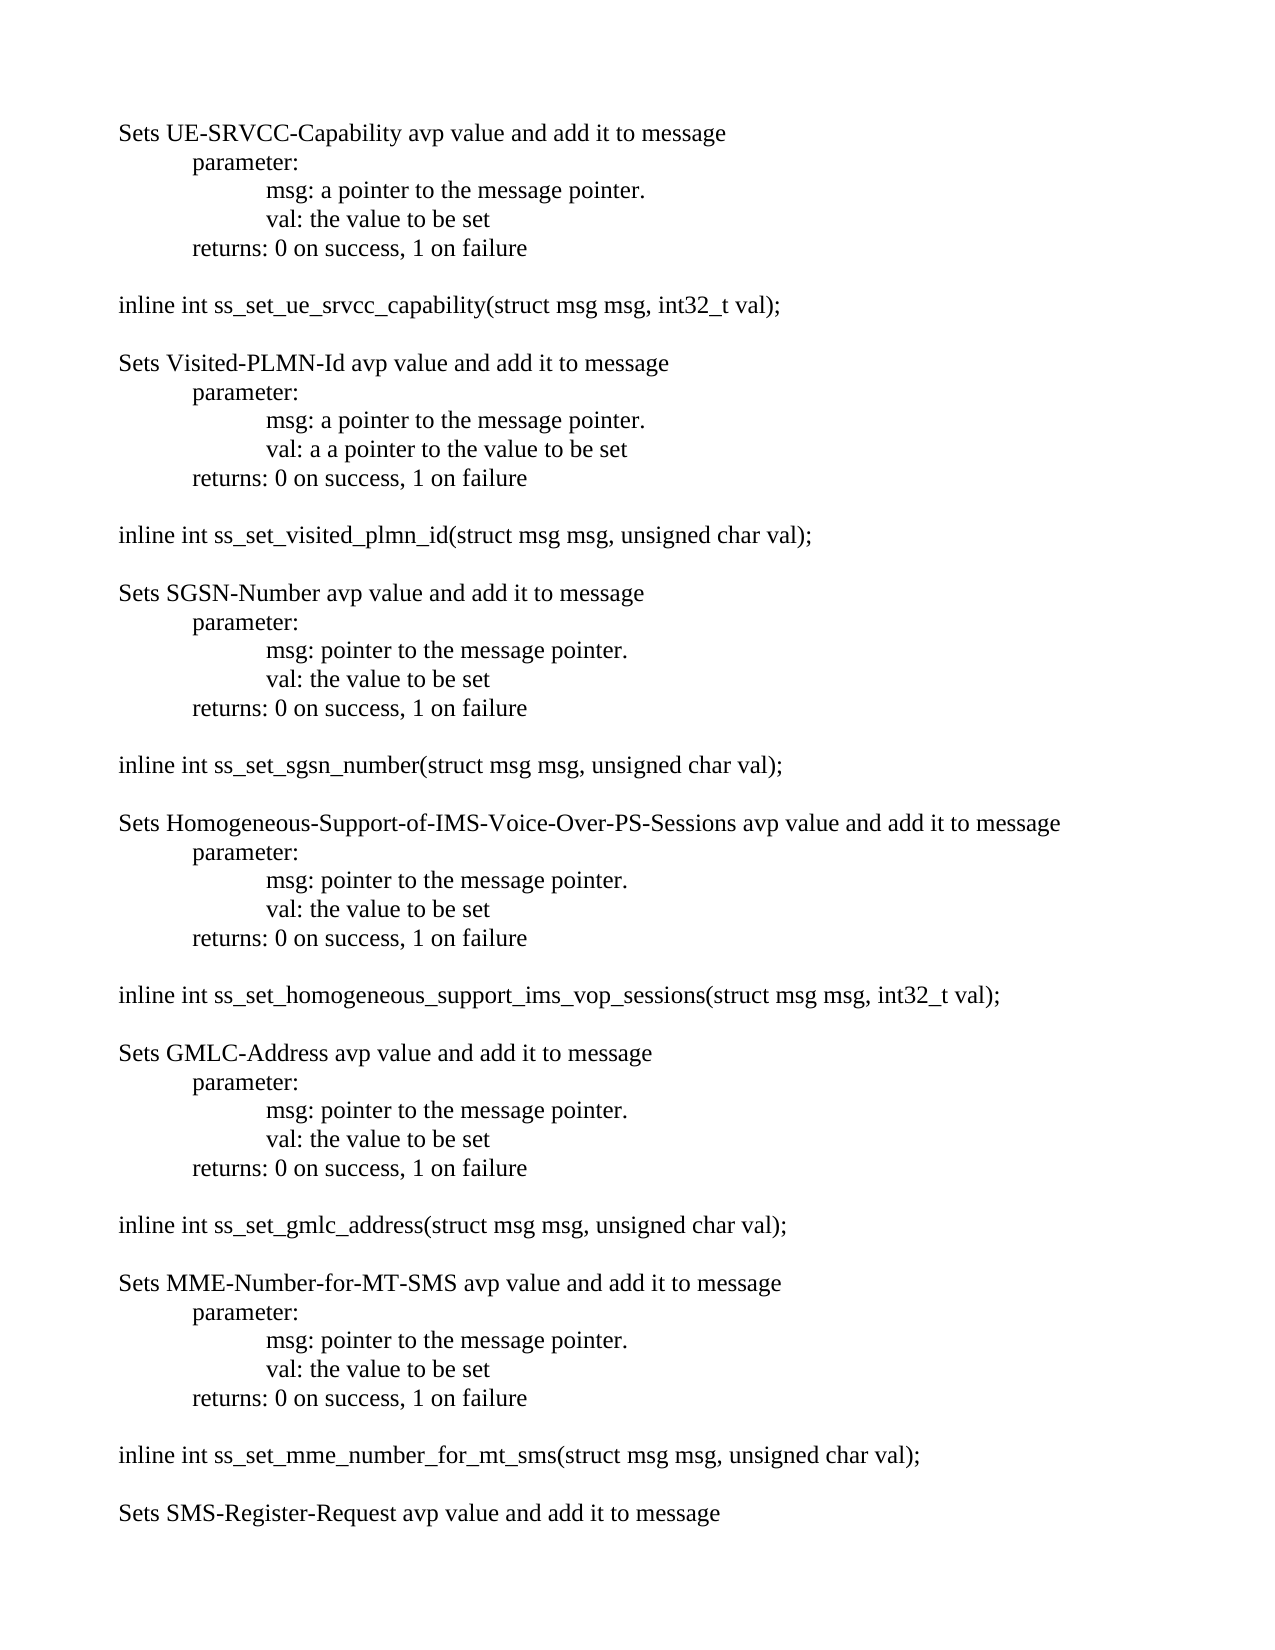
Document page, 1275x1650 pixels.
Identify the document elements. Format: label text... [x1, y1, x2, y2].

text inline int ss_set_sgsn_number(struct msg msg, unsigned char val); [118, 751, 1157, 779]
text val: the value to be set [118, 894, 1157, 923]
text returns: 0 on success, 1 on failure [118, 1383, 1157, 1412]
text inline int ss_set_mme_number_for_mt_sms(struct msg msg, unsigned char val); [118, 1441, 1157, 1469]
text val: a a pointer to the value to be set [118, 434, 1157, 463]
text inline int ss_set_visited_plmn_id(struct msg msg, unsigned char val); [118, 521, 1157, 549]
text msg: pointer to the message pointer. [118, 1096, 1157, 1124]
text inline int ss_set_gmlc_address(struct msg msg, unsigned char val); [118, 1211, 1157, 1239]
text msg: pointer to the message pointer. [118, 636, 1157, 664]
text Sets UE-SRVCC-Capability avp value and add it to message [118, 118, 1157, 147]
text Sets SGSN-Number avp value and add it to message [118, 578, 1157, 607]
text Sets Homogeneous-Support-of-IMS-Voice-Over-PS-Sessions avp value and add it to message [118, 808, 1157, 837]
text returns: 0 on success, 1 on failure [118, 233, 1157, 262]
text Sets MME-Number-for-MT-SMS avp value and add it to message [118, 1268, 1157, 1297]
text parameter: [118, 607, 1157, 636]
text val: the value to be set [118, 1124, 1157, 1153]
text msg: pointer to the message pointer. [118, 866, 1157, 894]
text parameter: [118, 1067, 1157, 1096]
text msg: pointer to the message pointer. [118, 1326, 1157, 1354]
text Sets SMS-Register-Request avp value and add it to message [118, 1498, 1157, 1527]
text msg: a pointer to the message pointer. [118, 176, 1157, 204]
text Sets Visited-PLMN-Id avp value and add it to message [118, 348, 1157, 377]
text parameter: [118, 147, 1157, 176]
text returns: 0 on success, 1 on failure [118, 1153, 1157, 1182]
text returns: 0 on success, 1 on failure [118, 923, 1157, 952]
text val: the value to be set [118, 204, 1157, 233]
text parameter: [118, 1297, 1157, 1326]
text inline int ss_set_ue_srvcc_capability(struct msg msg, int32_t val); [118, 291, 1157, 319]
text parameter: [118, 377, 1157, 406]
text val: the value to be set [118, 1354, 1157, 1383]
text inline int ss_set_homogeneous_support_ims_vop_sessions(struct msg msg, int32_t val); [118, 981, 1157, 1009]
text Sets GMLC-Address avp value and add it to message [118, 1038, 1157, 1067]
text returns: 0 on success, 1 on failure [118, 693, 1157, 722]
text parameter: [118, 837, 1157, 866]
text returns: 0 on success, 1 on failure [118, 463, 1157, 492]
text msg: a pointer to the message pointer. [118, 406, 1157, 434]
text val: the value to be set [118, 664, 1157, 693]
